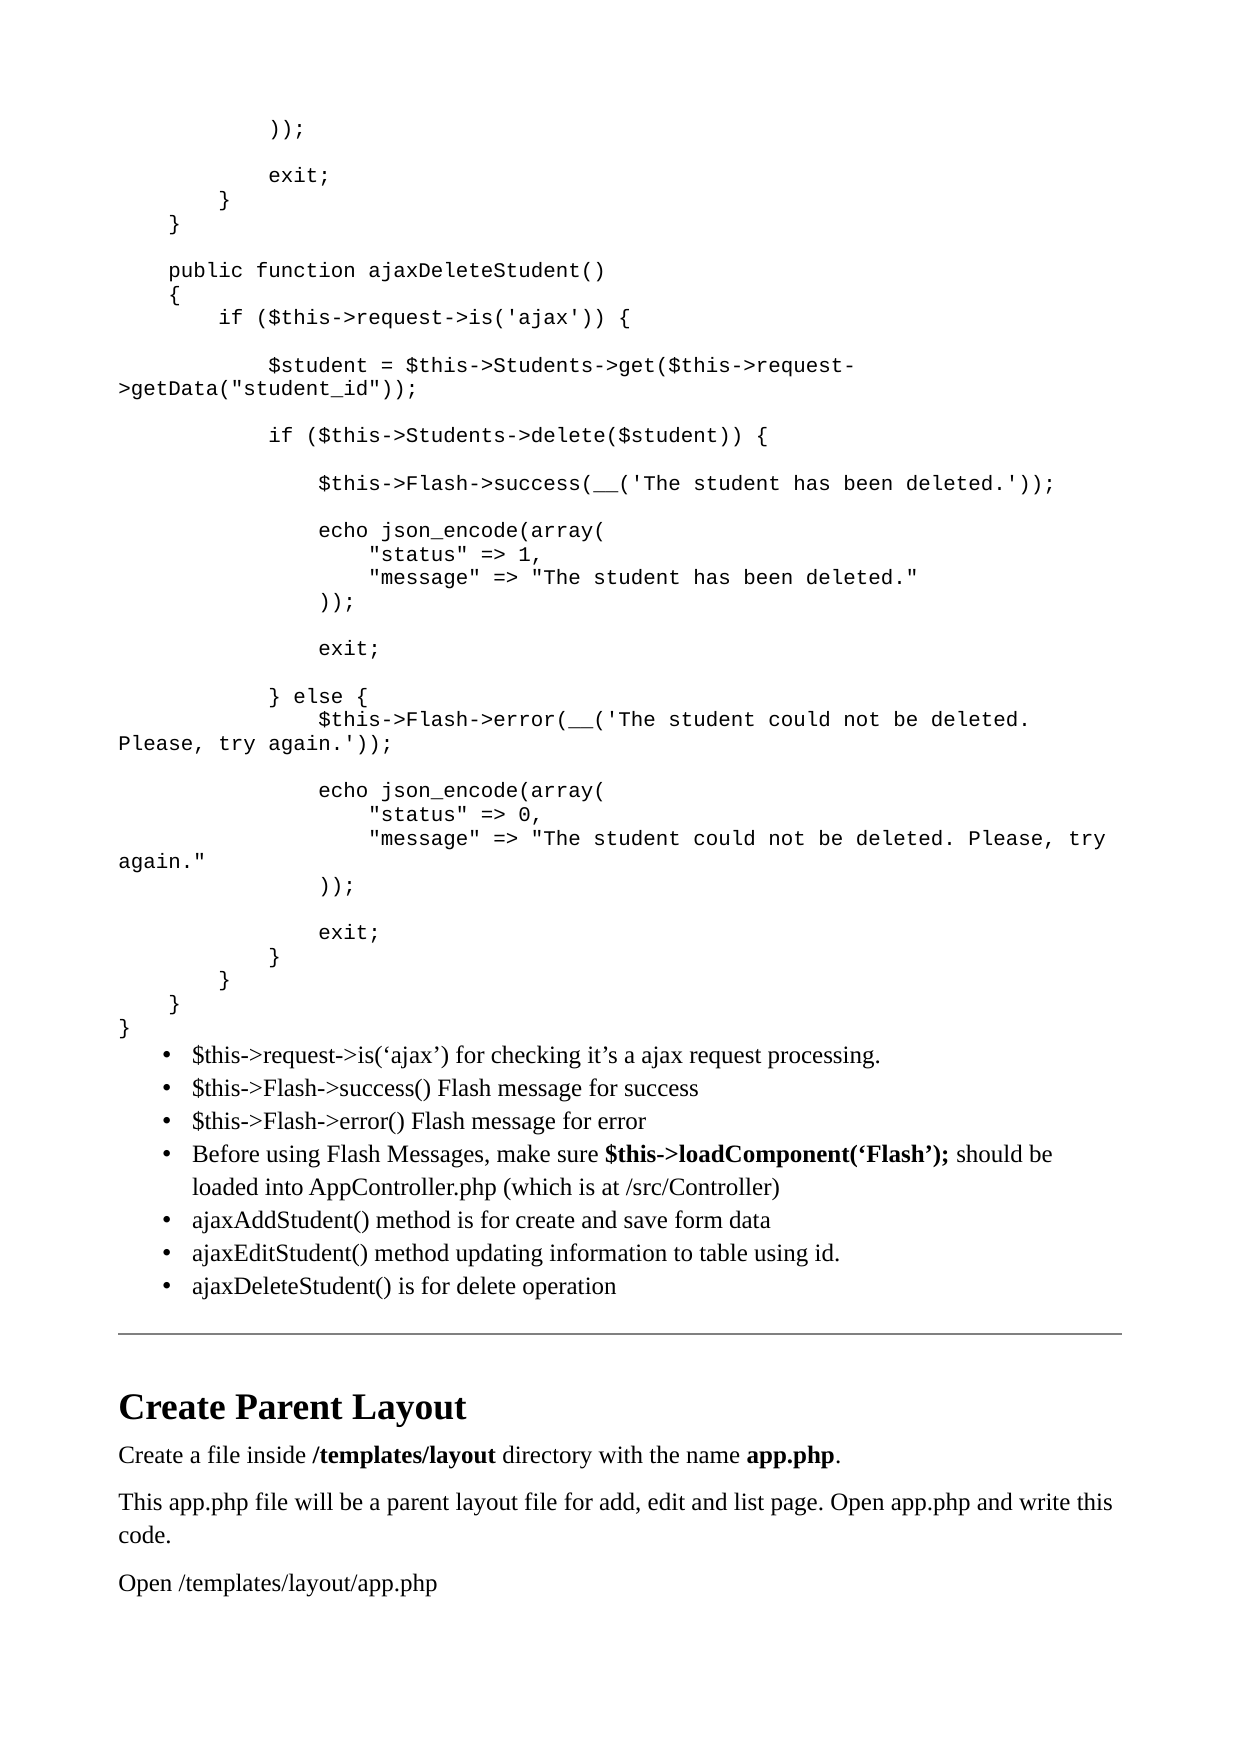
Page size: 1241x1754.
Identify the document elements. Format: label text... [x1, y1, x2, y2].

text ​ [118, 662, 1122, 686]
text "status" => 0, [118, 804, 1122, 827]
text ​ [118, 142, 1122, 165]
text exit; [118, 638, 1122, 662]
text )); [118, 591, 1122, 615]
text ​ [118, 402, 1122, 426]
list $this->Flash->error() Flash message for error [162, 1106, 1122, 1135]
text This app.php file will be a parent layout file for add, edit and list page. Open app.php and write this code. [118, 1487, 1122, 1549]
text if ($this->Students->delete($student)) { [118, 426, 1122, 449]
text ​ [118, 449, 1122, 473]
text } [118, 993, 1122, 1017]
list ajaxAddStudent() method is for create and save form data [162, 1205, 1122, 1234]
text ​ [118, 331, 1122, 354]
text { [118, 284, 1122, 307]
text ​ [118, 757, 1122, 780]
text "message" => "The student could not be deleted. Please, try again." [118, 827, 1122, 875]
text } [118, 1017, 1122, 1040]
text if ($this->request->is('ajax')) { [118, 307, 1122, 331]
text $this->Flash->error(__('The student could not be deleted. Please, try again.')); [118, 709, 1122, 757]
text } [118, 213, 1122, 236]
list $this->Flash->success() Flash message for success [162, 1073, 1122, 1102]
text $student = $this->Students->get($this->request->getData("student_id")); [118, 354, 1122, 402]
text Create a file inside /templates/layout directory with the name app.php. [118, 1440, 1122, 1468]
text } [118, 946, 1122, 969]
text echo json_encode(array( [118, 520, 1122, 544]
text "message" => "The student has been deleted." [118, 567, 1122, 591]
text ​ [118, 236, 1122, 260]
text public function ajaxDeleteStudent() [118, 260, 1122, 284]
text )); [118, 875, 1122, 898]
text Open /templates/layout/app.php [118, 1568, 1122, 1597]
list Before using Flash Messages, make sure $this->loadComponent(‘Flash’); should be loaded into AppController.php (which is at /src/Controller) [162, 1139, 1122, 1201]
text } [118, 189, 1122, 213]
text echo json_encode(array( [118, 780, 1122, 804]
subtitle Create Parent Layout [118, 1384, 1122, 1427]
text } else { [118, 686, 1122, 709]
text exit; [118, 922, 1122, 946]
text } [118, 969, 1122, 993]
list $this->request->is(‘ajax’) for checking it’s a ajax request processing. [162, 1040, 1122, 1069]
text $this->Flash->success(__('The student has been deleted.')); [118, 473, 1122, 496]
text )); [118, 118, 1122, 142]
text "status" => 1, [118, 544, 1122, 567]
text exit; [118, 165, 1122, 189]
list ajaxEditStudent() method updating information to table using id. [162, 1238, 1122, 1267]
list ajaxDeleteStudent() is for delete operation [162, 1271, 1122, 1300]
text ​ [118, 496, 1122, 520]
